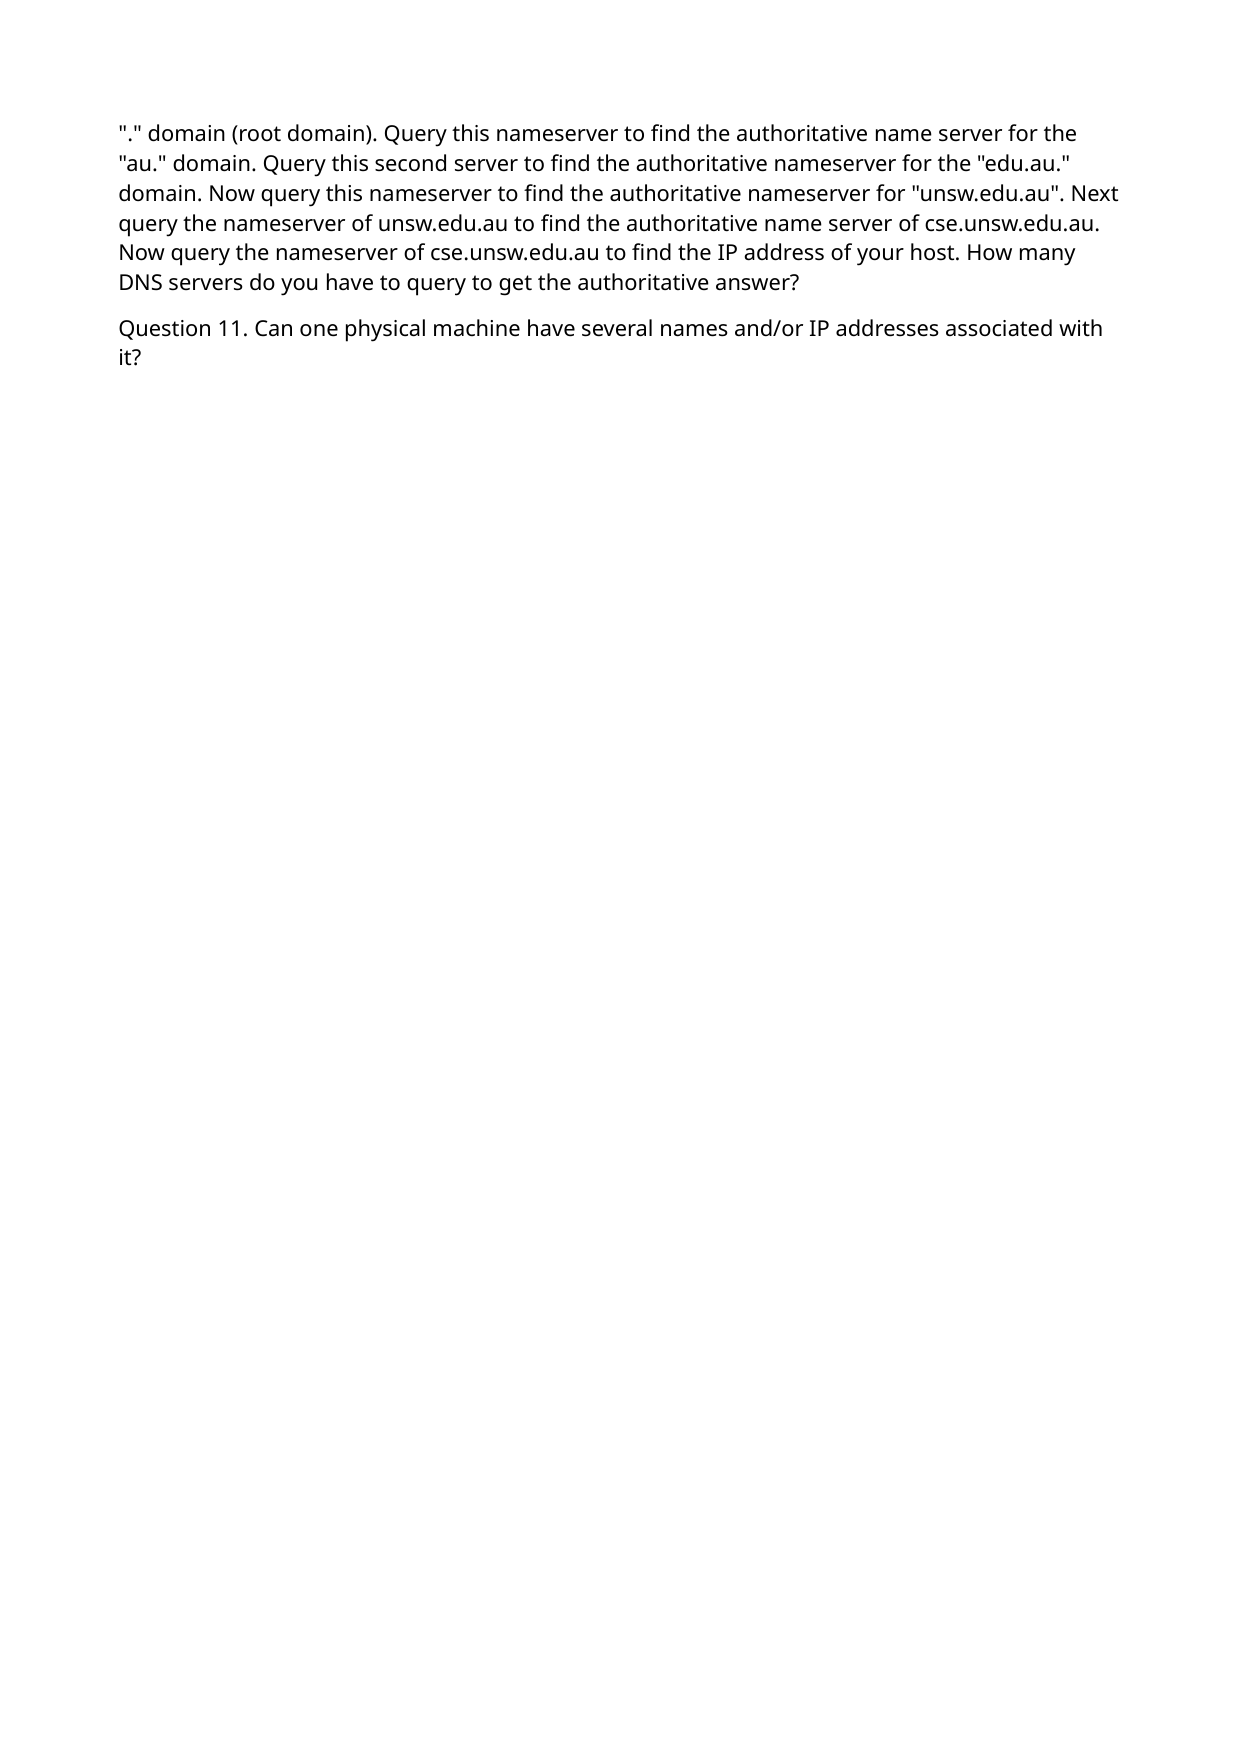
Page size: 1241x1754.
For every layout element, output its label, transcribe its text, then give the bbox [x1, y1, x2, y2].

text "." domain (root domain). Query this nameserver to find the authoritative name server for the "au." domain. Query this second server to find the authoritative nameserver for the "edu.au." domain. Now query this nameserver to find the authoritative nameserver for "unsw.edu.au". Next query the nameserver of unsw.edu.au to find the authoritative name server of cse.unsw.edu.au. Now query the nameserver of cse.unsw.edu.au to find the IP address of your host. How many DNS servers do you have to query to get the authoritative answer? [118, 118, 1122, 297]
text Question 11. Can one physical machine have several names and/or IP addresses associated with it? [118, 312, 1122, 372]
